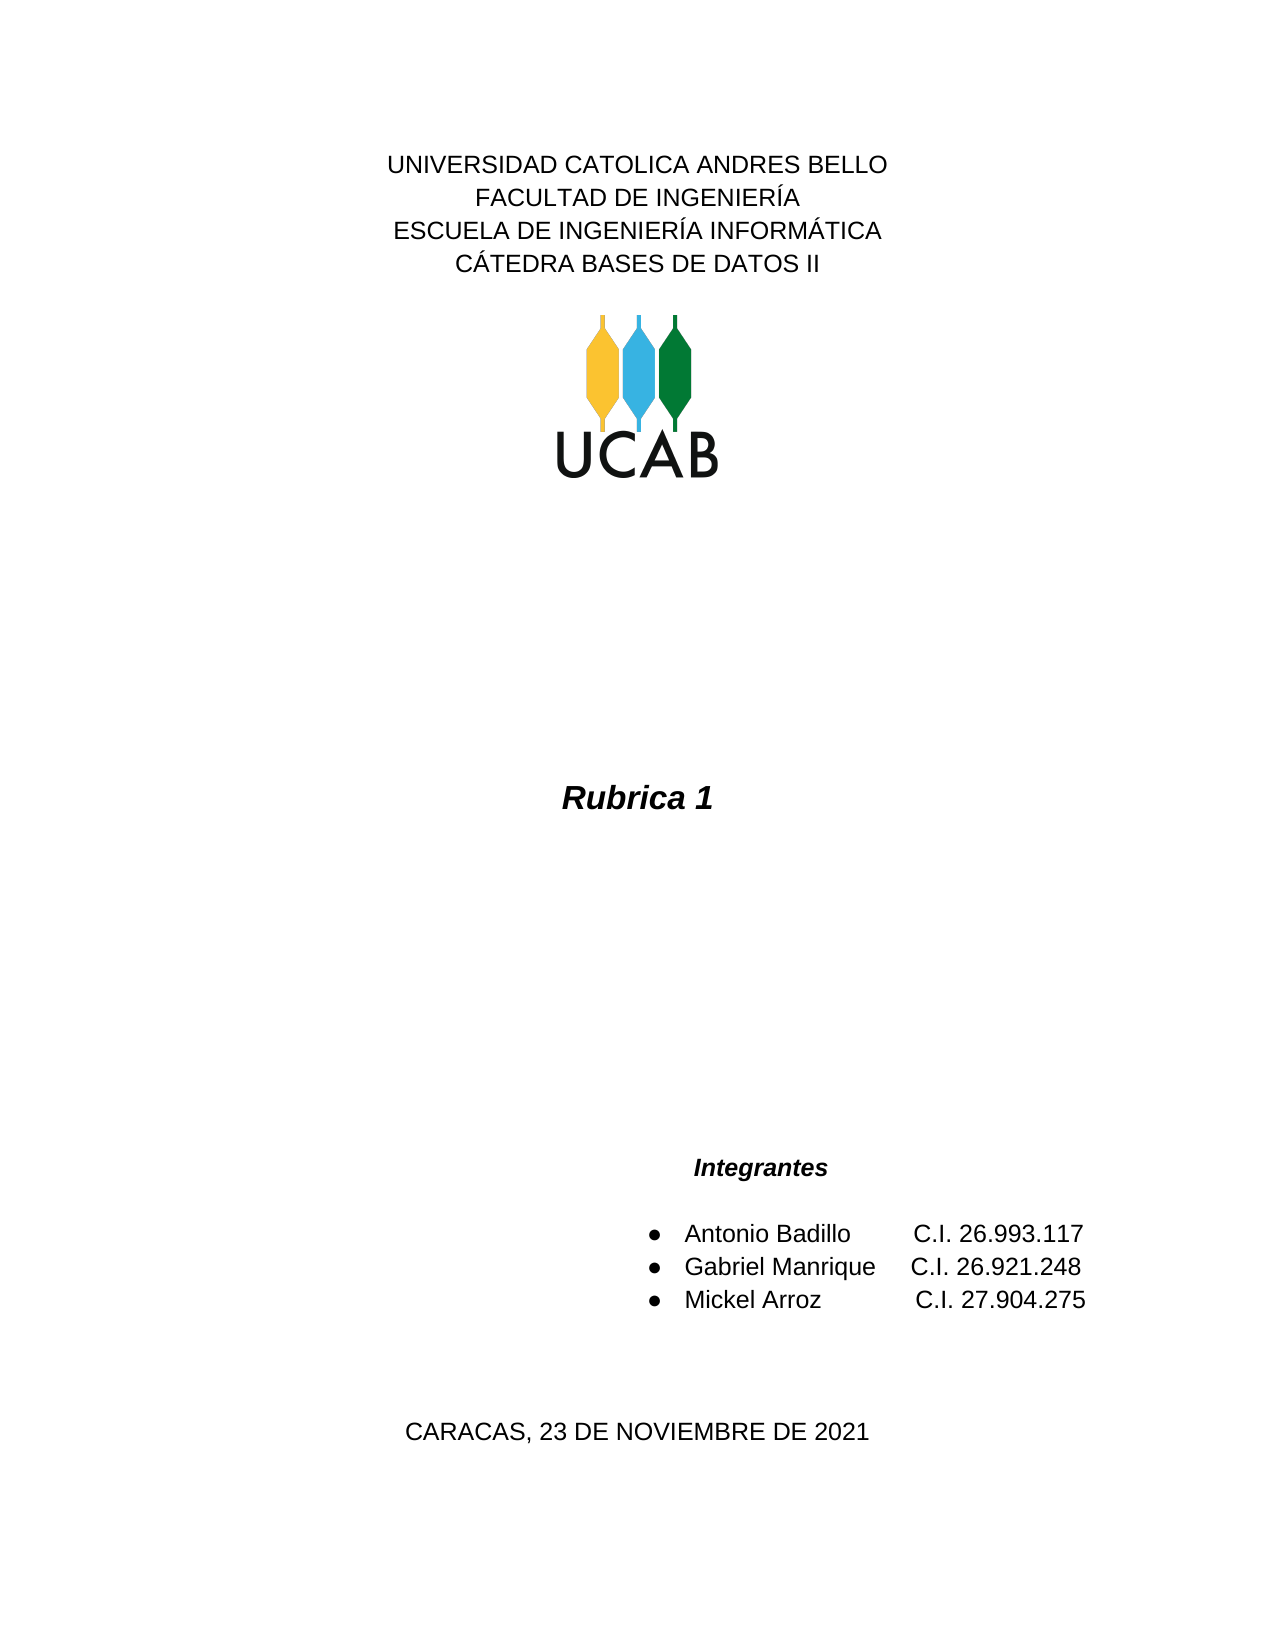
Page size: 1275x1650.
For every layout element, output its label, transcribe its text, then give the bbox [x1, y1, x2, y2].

text FACULTAD DE INGENIERÍA [150, 183, 1125, 212]
text ESCUELA DE INGENIERÍA INFORMÁTICA [150, 216, 1125, 245]
text UNIVERSIDAD CATOLICA ANDRES BELLO [150, 150, 1125, 179]
text CÁTEDRA BASES DE DATOS II [150, 249, 1125, 278]
text CARACAS, 23 DE NOVIEMBRE DE 2021 [150, 1417, 1125, 1446]
list Mickel Arroz C.I. 27.904.275 [647, 1285, 1125, 1314]
picture [557, 315, 718, 478]
list Gabriel Manrique C.I. 26.921.248 [647, 1252, 1125, 1281]
text Rubrica 1 [150, 778, 1125, 817]
list Antonio Badillo C.I. 26.993.117 [647, 1219, 1125, 1248]
text Integrantes [694, 1153, 1125, 1182]
